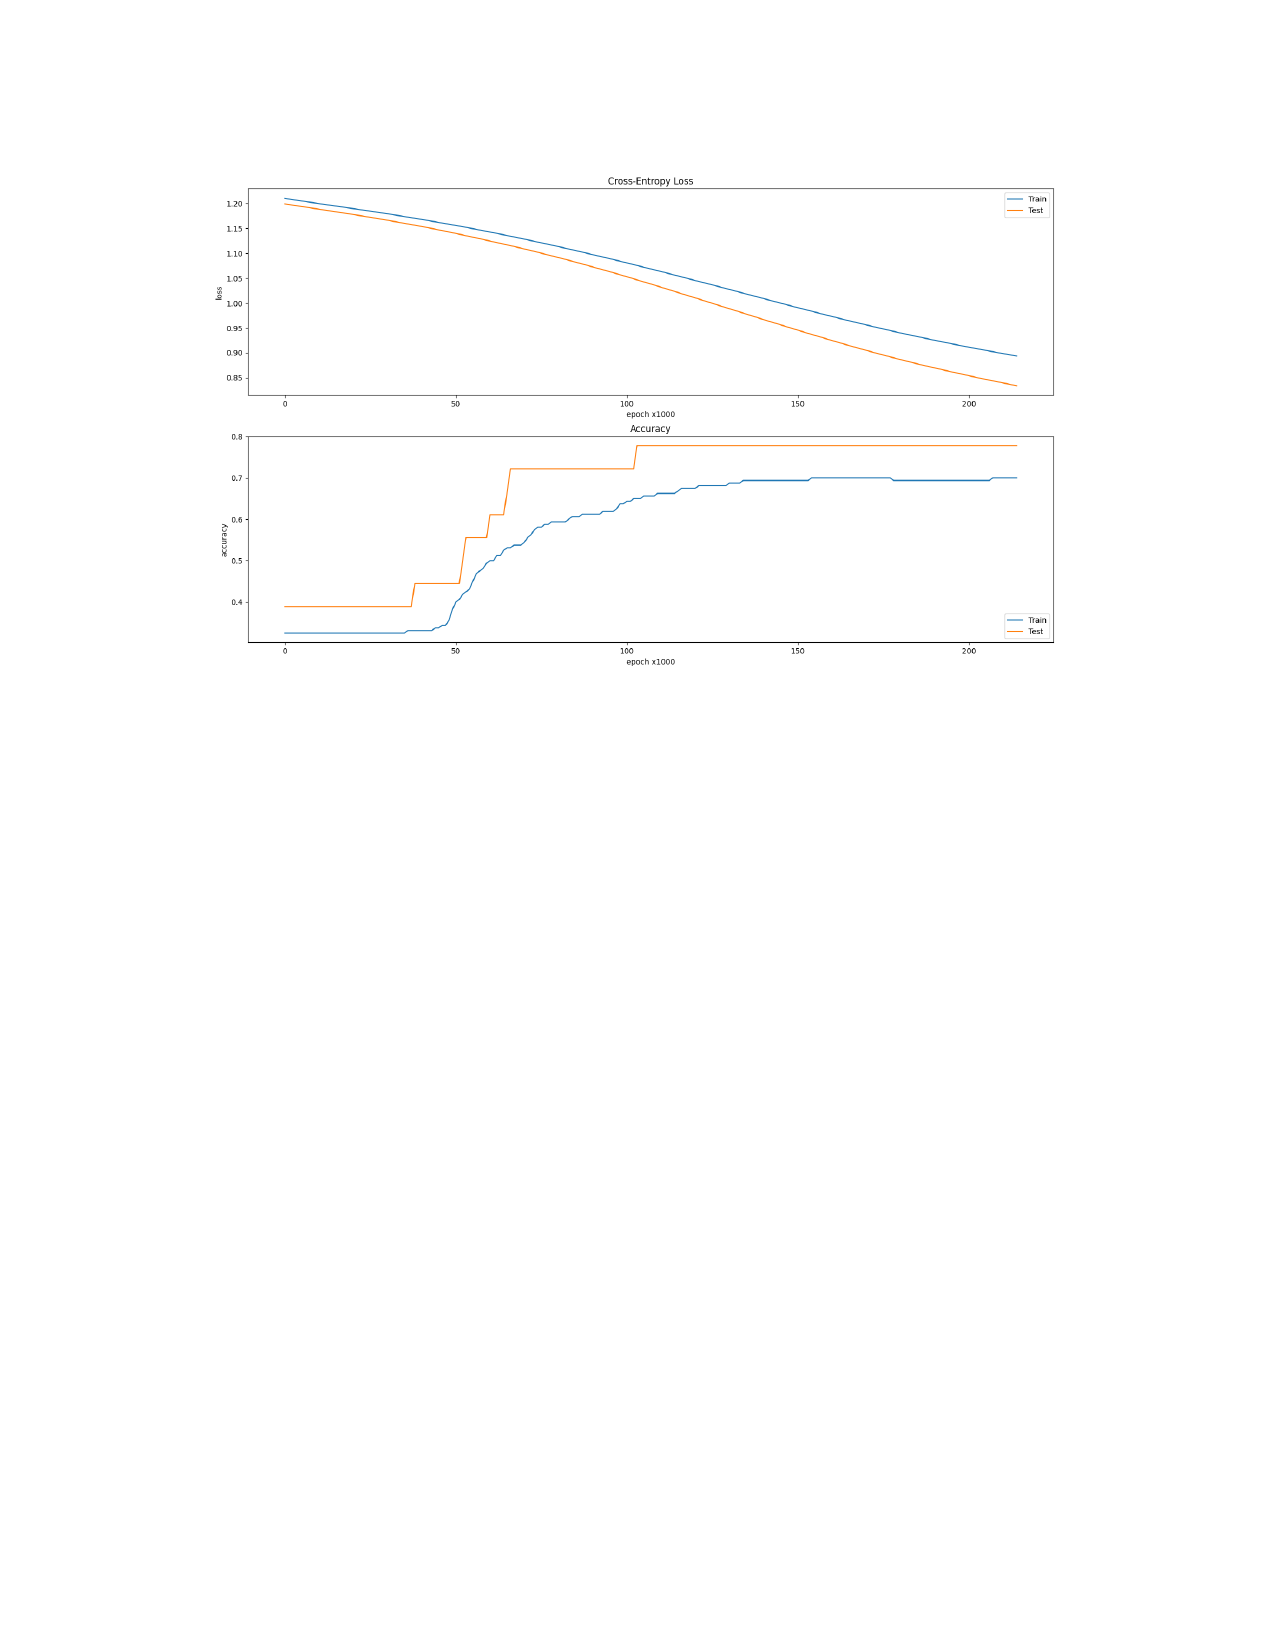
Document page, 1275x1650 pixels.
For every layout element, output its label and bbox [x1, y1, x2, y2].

picture [118, 118, 1157, 707]
